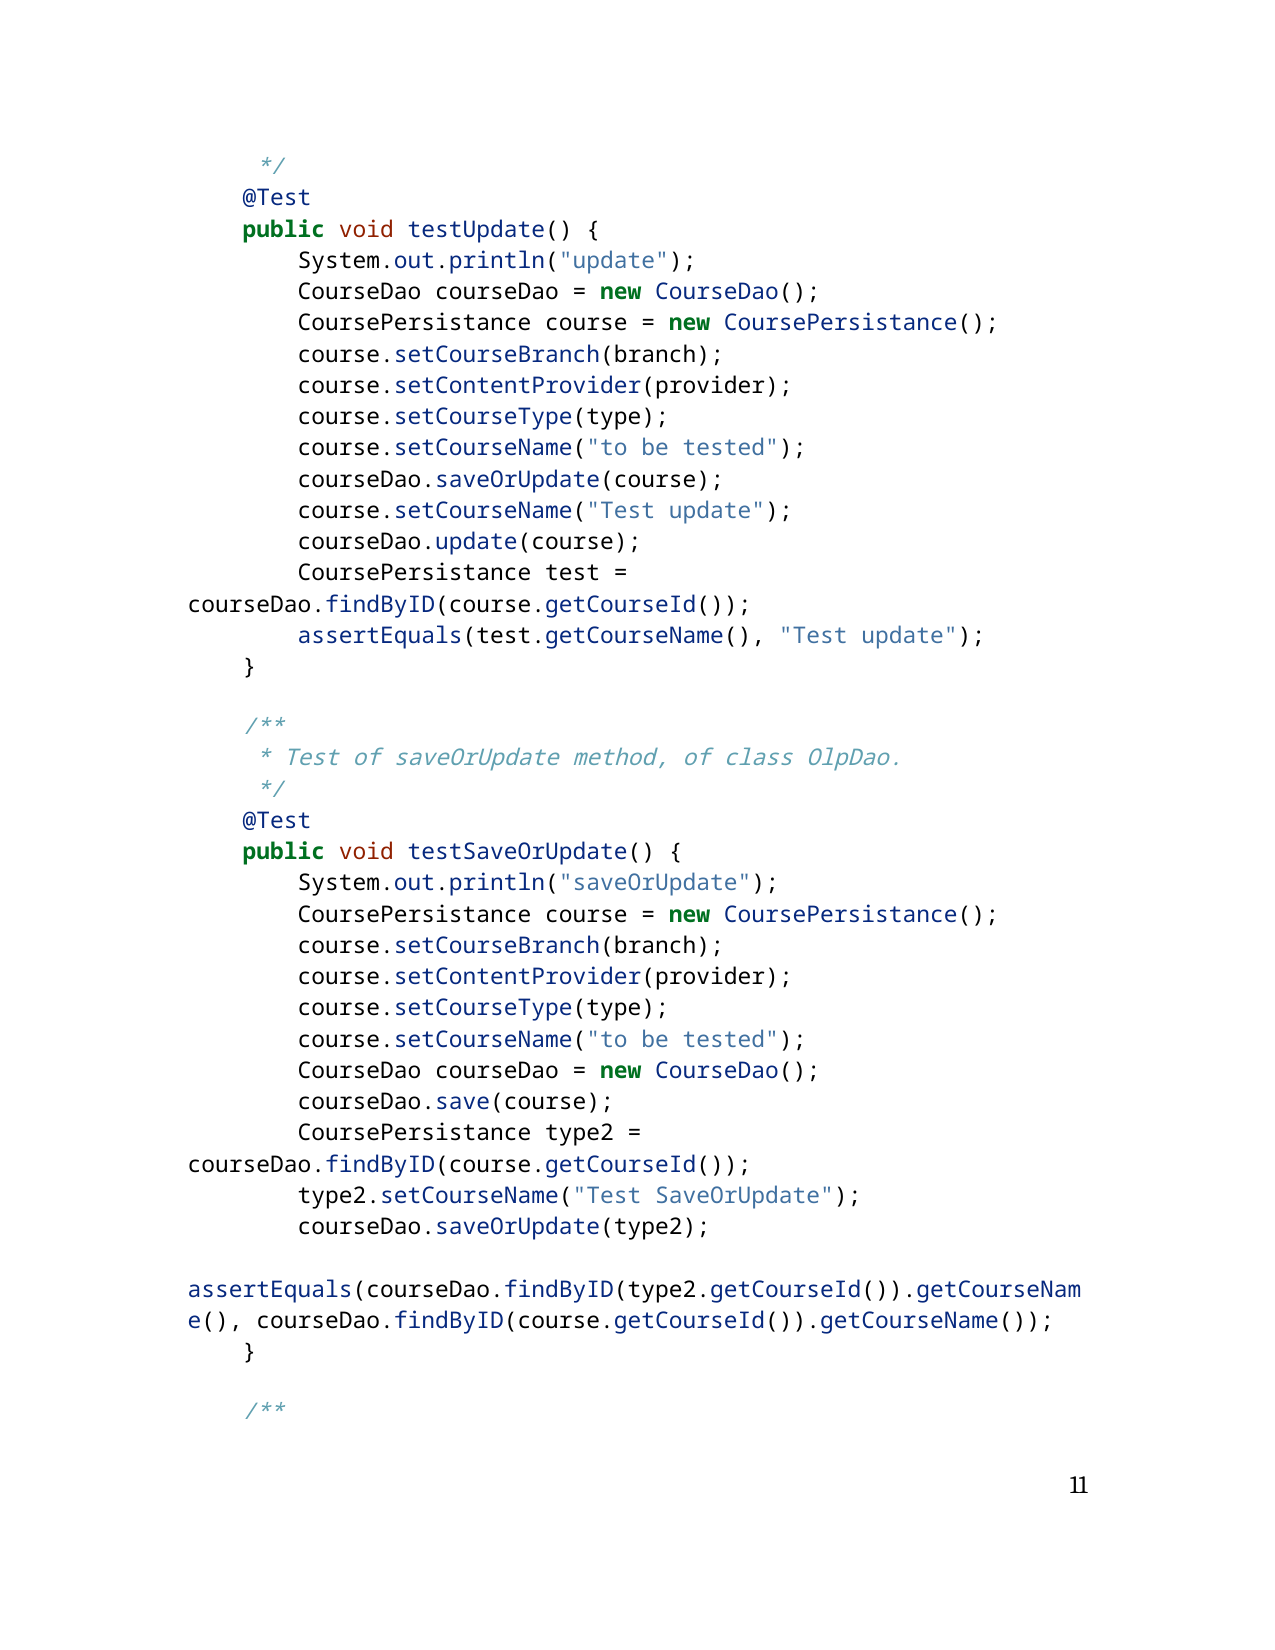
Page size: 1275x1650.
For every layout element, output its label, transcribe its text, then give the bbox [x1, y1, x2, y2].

text */ @Test public void testUpdate() { System.out.println("update"); CourseDao courseDao = new CourseDao(); CoursePersistance course = new CoursePersistance(); course.setCourseBranch(branch); course.setContentProvider(provider); course.setCourseType(type); course.setCourseName("to be tested"); courseDao.saveOrUpdate(course); course.setCourseName("Test update"); courseDao.update(course); CoursePersistance test = courseDao.findByID(course.getCourseId()); assertEquals(test.getCourseName(), "Test update"); } /** * Test of saveOrUpdate method, of class OlpDao. */ @Test public void testSaveOrUpdate() { System.out.println("saveOrUpdate"); CoursePersistance course = new CoursePersistance(); course.setCourseBranch(branch); course.setContentProvider(provider); course.setCourseType(type); course.setCourseName("to be tested"); CourseDao courseDao = new CourseDao(); courseDao.save(course); CoursePersistance type2 = courseDao.findByID(course.getCourseId()); type2.setCourseName("Test SaveOrUpdate"); courseDao.saveOrUpdate(type2); assertEquals(courseDao.findByID(type2.getCourseId()).getCourseName(), courseDao.findByID(course.getCourseId()).getCourseName()); } /** [187, 150, 1087, 1426]
